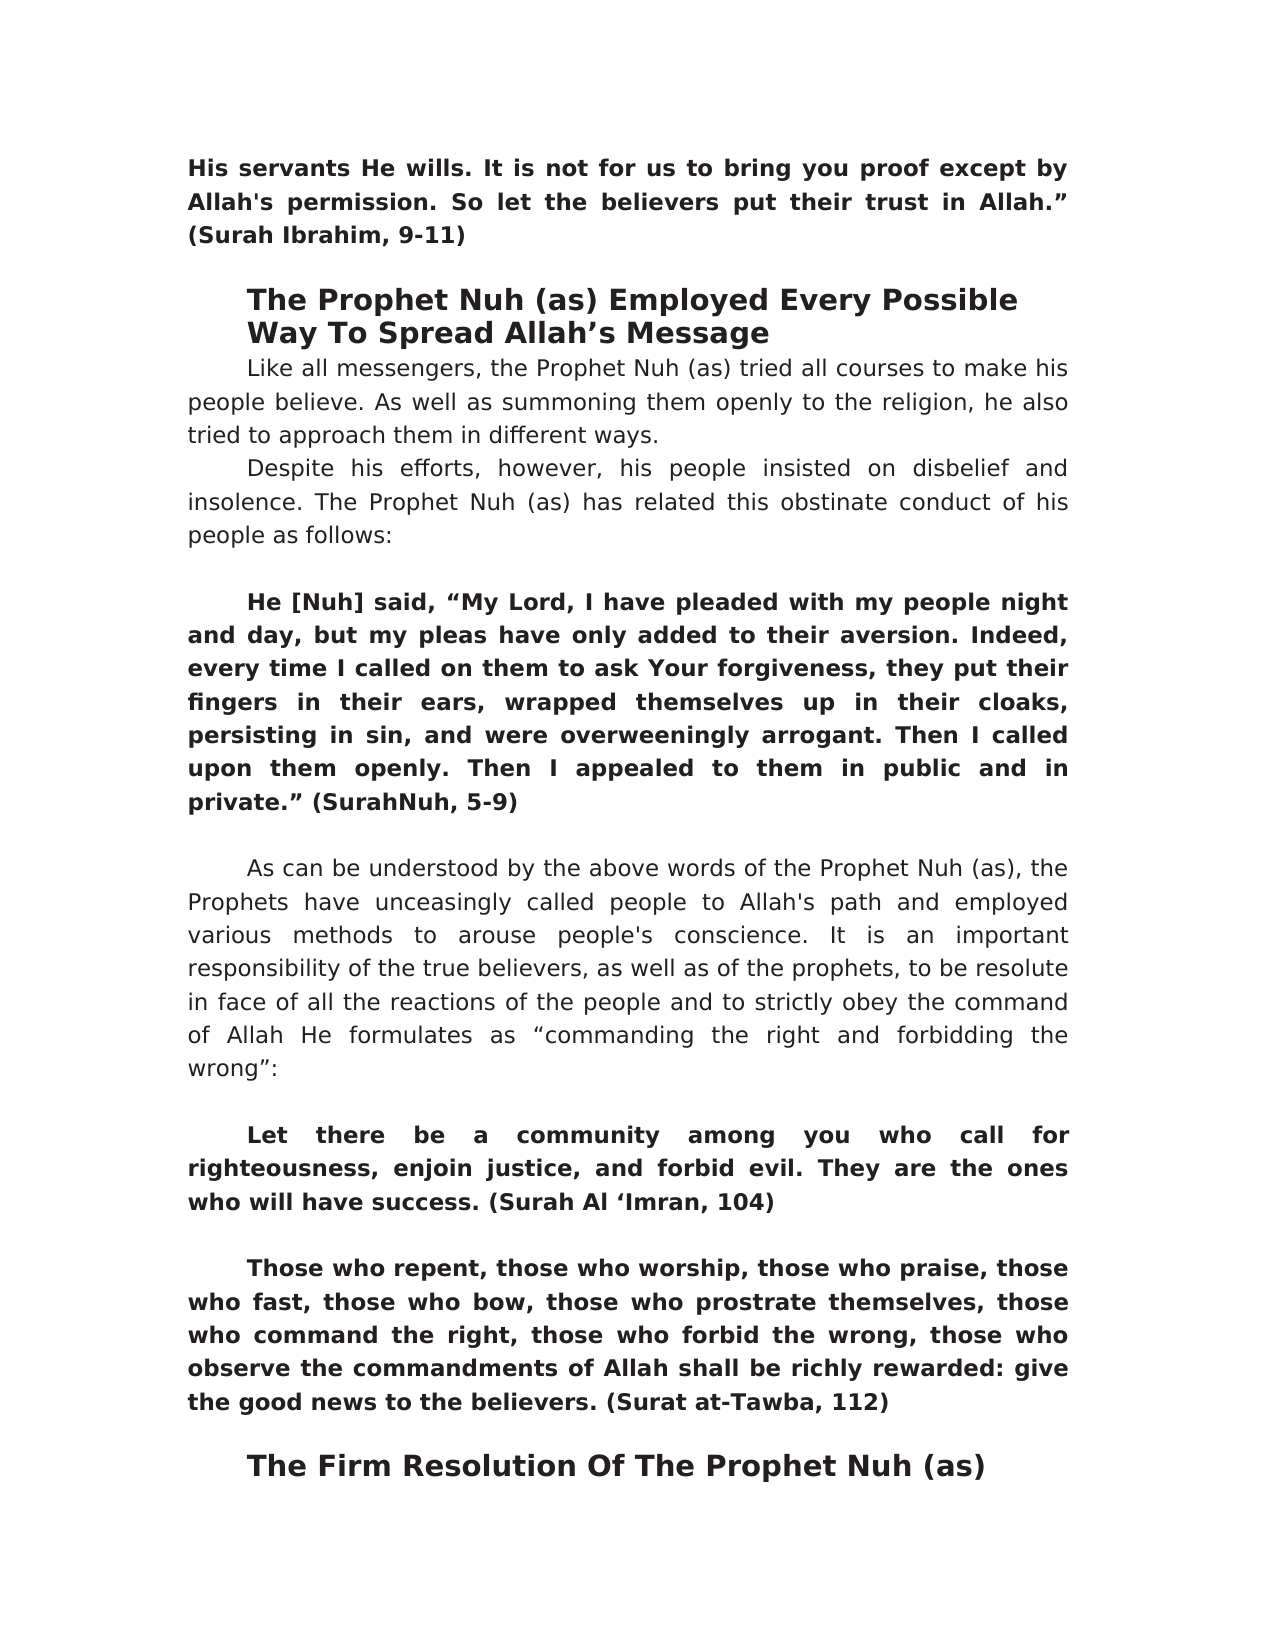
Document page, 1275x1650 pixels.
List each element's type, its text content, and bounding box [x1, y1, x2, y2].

text Let there be a community among you who call for righteousness, enjoin justice, and forbid evil. They are the ones who will have success. (Surah Al ‘Imran, 104) [187, 1117, 1070, 1217]
text He [Nuh] said, “My Lord, I have pleaded with my people night and day, but my pleas have only added to their aversion. Indeed, every time I called on them to ask Your forgiveness, they put their fingers in their ears, wrapped themselves up in their cloaks, persisting in sin, and were overweeningly arrogant. Then I called upon them openly. Then I appealed to them in public and in private.” (SurahNuh, 5-9) [187, 583, 1070, 817]
text Like all messengers, the Prophet Nuh (as) tried all courses to make his people believe. As well as summoning them openly to the religion, he also tried to approach them in different ways. [187, 350, 1070, 450]
text The Prophet Nuh (as) Employed Every Possible [187, 283, 1070, 317]
text Way To Spread Allah’s Message [187, 317, 1070, 350]
text The Firm Resolution Of The Prophet Nuh (as) [187, 1450, 1070, 1483]
text Those who repent, those who worship, those who praise, those who fast, those who bow, those who prostrate themselves, those who command the right, those who forbid the wrong, those who observe the commandments of Allah shall be richly rewarded: give the good news to the believers. (Surat at-Tawba, 112) [187, 1250, 1070, 1417]
text His servants He wills. It is not for us to bring you proof except by Allah's permission. So let the believers put their trust in Allah.” (Surah Ibrahim, 9-11) [187, 150, 1070, 250]
text Despite his efforts, however, his people insisted on disbelief and insolence. The Prophet Nuh (as) has related this obstinate conduct of his people as follows: [187, 450, 1070, 550]
text As can be understood by the above words of the Prophet Nuh (as), the Prophets have unceasingly called people to Allah's path and employed various methods to arouse people's conscience. It is an important responsibility of the true believers, as well as of the prophets, to be resolute in face of all the reactions of the people and to strictly obey the command of Allah He formulates as “commanding the right and forbidding the wrong”: [187, 850, 1070, 1083]
